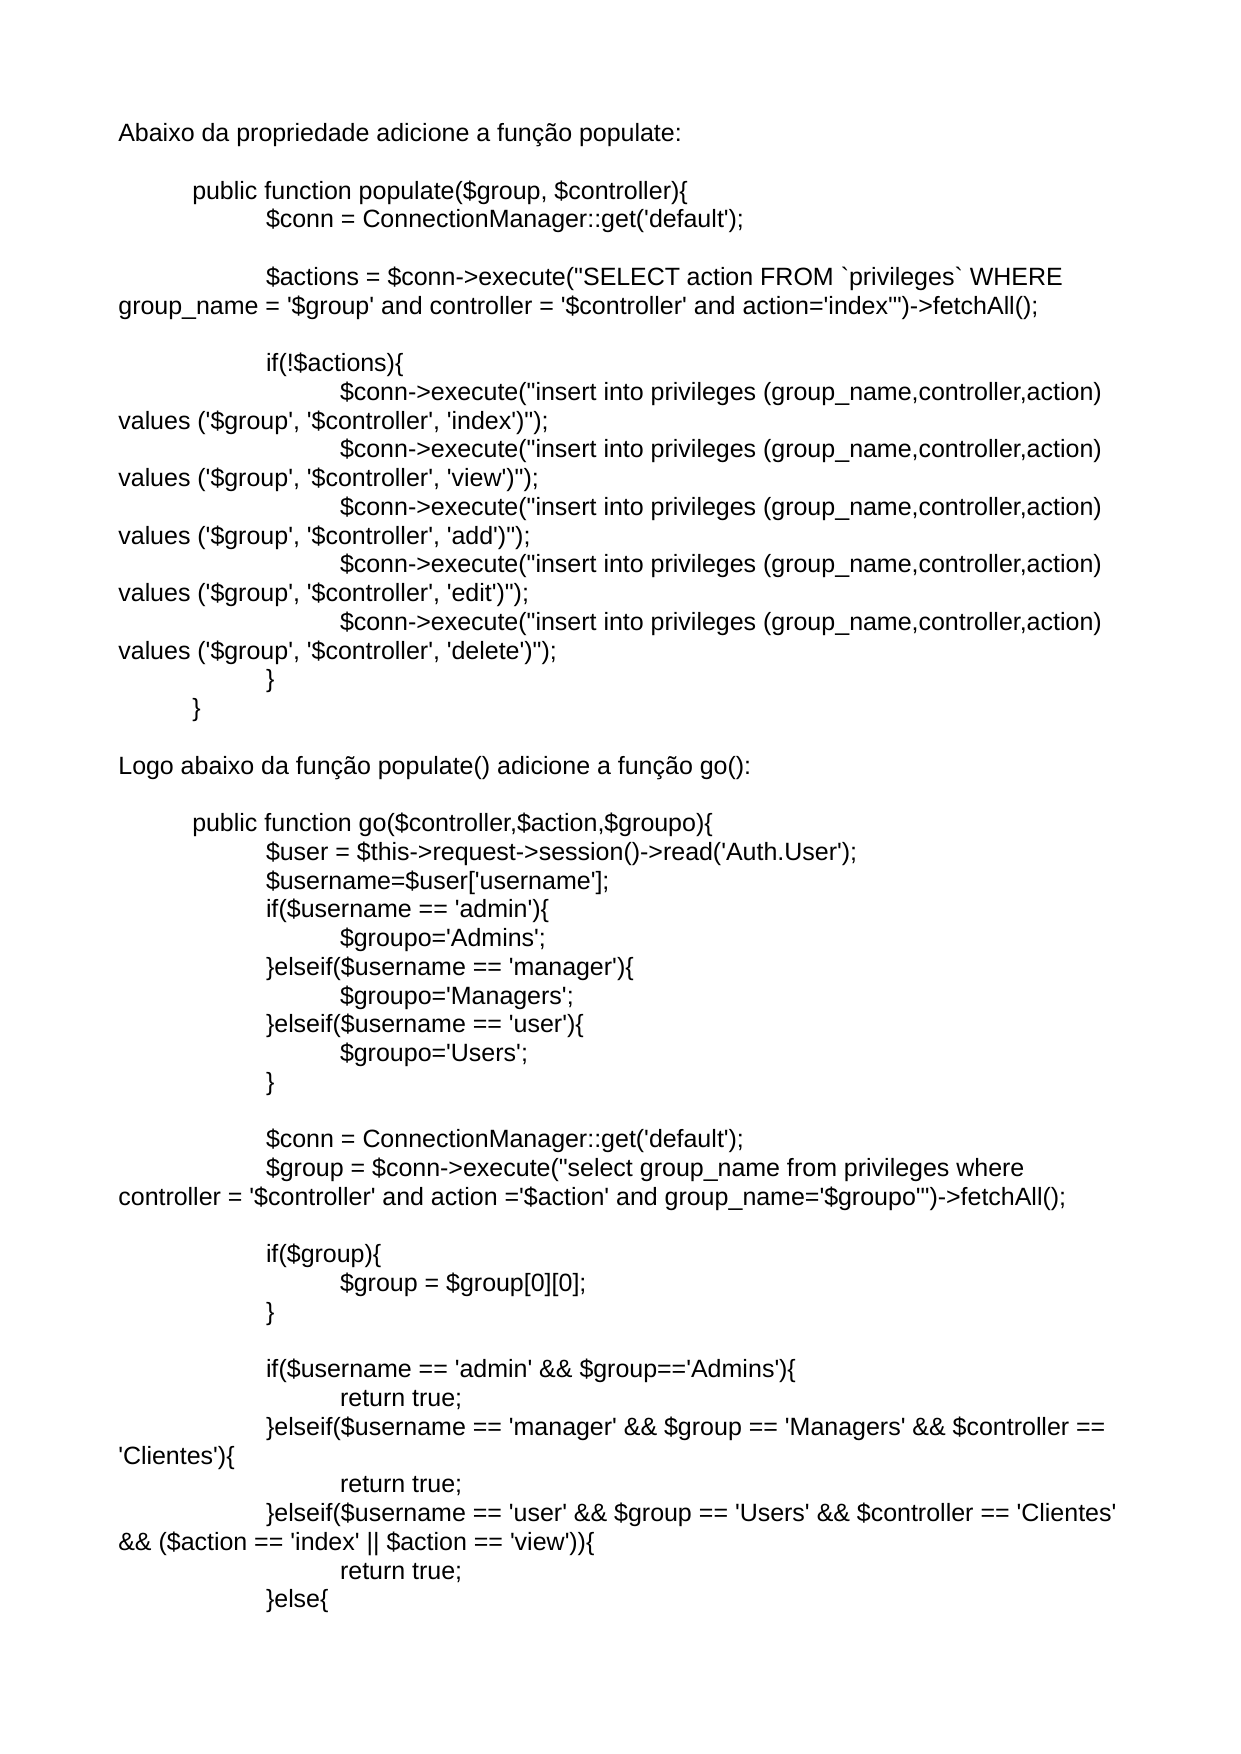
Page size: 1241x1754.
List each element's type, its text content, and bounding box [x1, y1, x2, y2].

text $group = $group[0][0]; [118, 1268, 1122, 1297]
text $actions = $conn->execute("SELECT action FROM `privileges` WHERE group_name = '$group' and controller = '$controller' and action='index'")->fetchAll(); [118, 262, 1122, 319]
text if(!$actions){ [118, 348, 1122, 377]
text $user = $this->request->session()->read('Auth.User'); [118, 837, 1122, 866]
text }elseif($username == 'manager'){ [118, 952, 1122, 981]
text if($username == 'admin' && $group=='Admins'){ [118, 1354, 1122, 1383]
text }elseif($username == 'user'){ [118, 1009, 1122, 1038]
text } [118, 1067, 1122, 1096]
text Abaixo da propriedade adicione a função populate: [118, 118, 1122, 147]
text return true; [118, 1556, 1122, 1584]
text $conn->execute("insert into privileges (group_name,controller,action) values ('$group', '$controller', 'edit')"); [118, 549, 1122, 607]
text $username=$user['username']; [118, 866, 1122, 894]
text Logo abaixo da função populate() adicione a função go(): [118, 751, 1122, 779]
text return true; [118, 1383, 1122, 1412]
text $group = $conn->execute("select group_name from privileges where controller = '$controller' and action ='$action' and group_name='$groupo'")->fetchAll(); [118, 1153, 1122, 1211]
text } [118, 1297, 1122, 1326]
text $groupo='Admins'; [118, 923, 1122, 952]
text $groupo='Users'; [118, 1038, 1122, 1067]
text }elseif($username == 'user' && $group == 'Users' && $controller == 'Clientes' && ($action == 'index' || $action == 'view')){ [118, 1498, 1122, 1556]
text $groupo='Managers'; [118, 981, 1122, 1009]
text $conn->execute("insert into privileges (group_name,controller,action) values ('$group', '$controller', 'delete')"); [118, 607, 1122, 664]
text public function populate($group, $controller){ [118, 176, 1122, 204]
text $conn = ConnectionManager::get('default'); [118, 1124, 1122, 1153]
text $conn = ConnectionManager::get('default'); [118, 204, 1122, 233]
text $conn->execute("insert into privileges (group_name,controller,action) values ('$group', '$controller', 'index')"); [118, 377, 1122, 434]
text $conn->execute("insert into privileges (group_name,controller,action) values ('$group', '$controller', 'view')"); [118, 434, 1122, 492]
text $conn->execute("insert into privileges (group_name,controller,action) values ('$group', '$controller', 'add')"); [118, 492, 1122, 549]
text }else{ [118, 1584, 1122, 1613]
text } [118, 664, 1122, 693]
text if($group){ [118, 1239, 1122, 1268]
text } [118, 693, 1122, 722]
text if($username == 'admin'){ [118, 894, 1122, 923]
text public function go($controller,$action,$groupo){ [118, 808, 1122, 837]
text return true; [118, 1469, 1122, 1498]
text }elseif($username == 'manager' && $group == 'Managers' && $controller == 'Clientes'){ [118, 1412, 1122, 1469]
